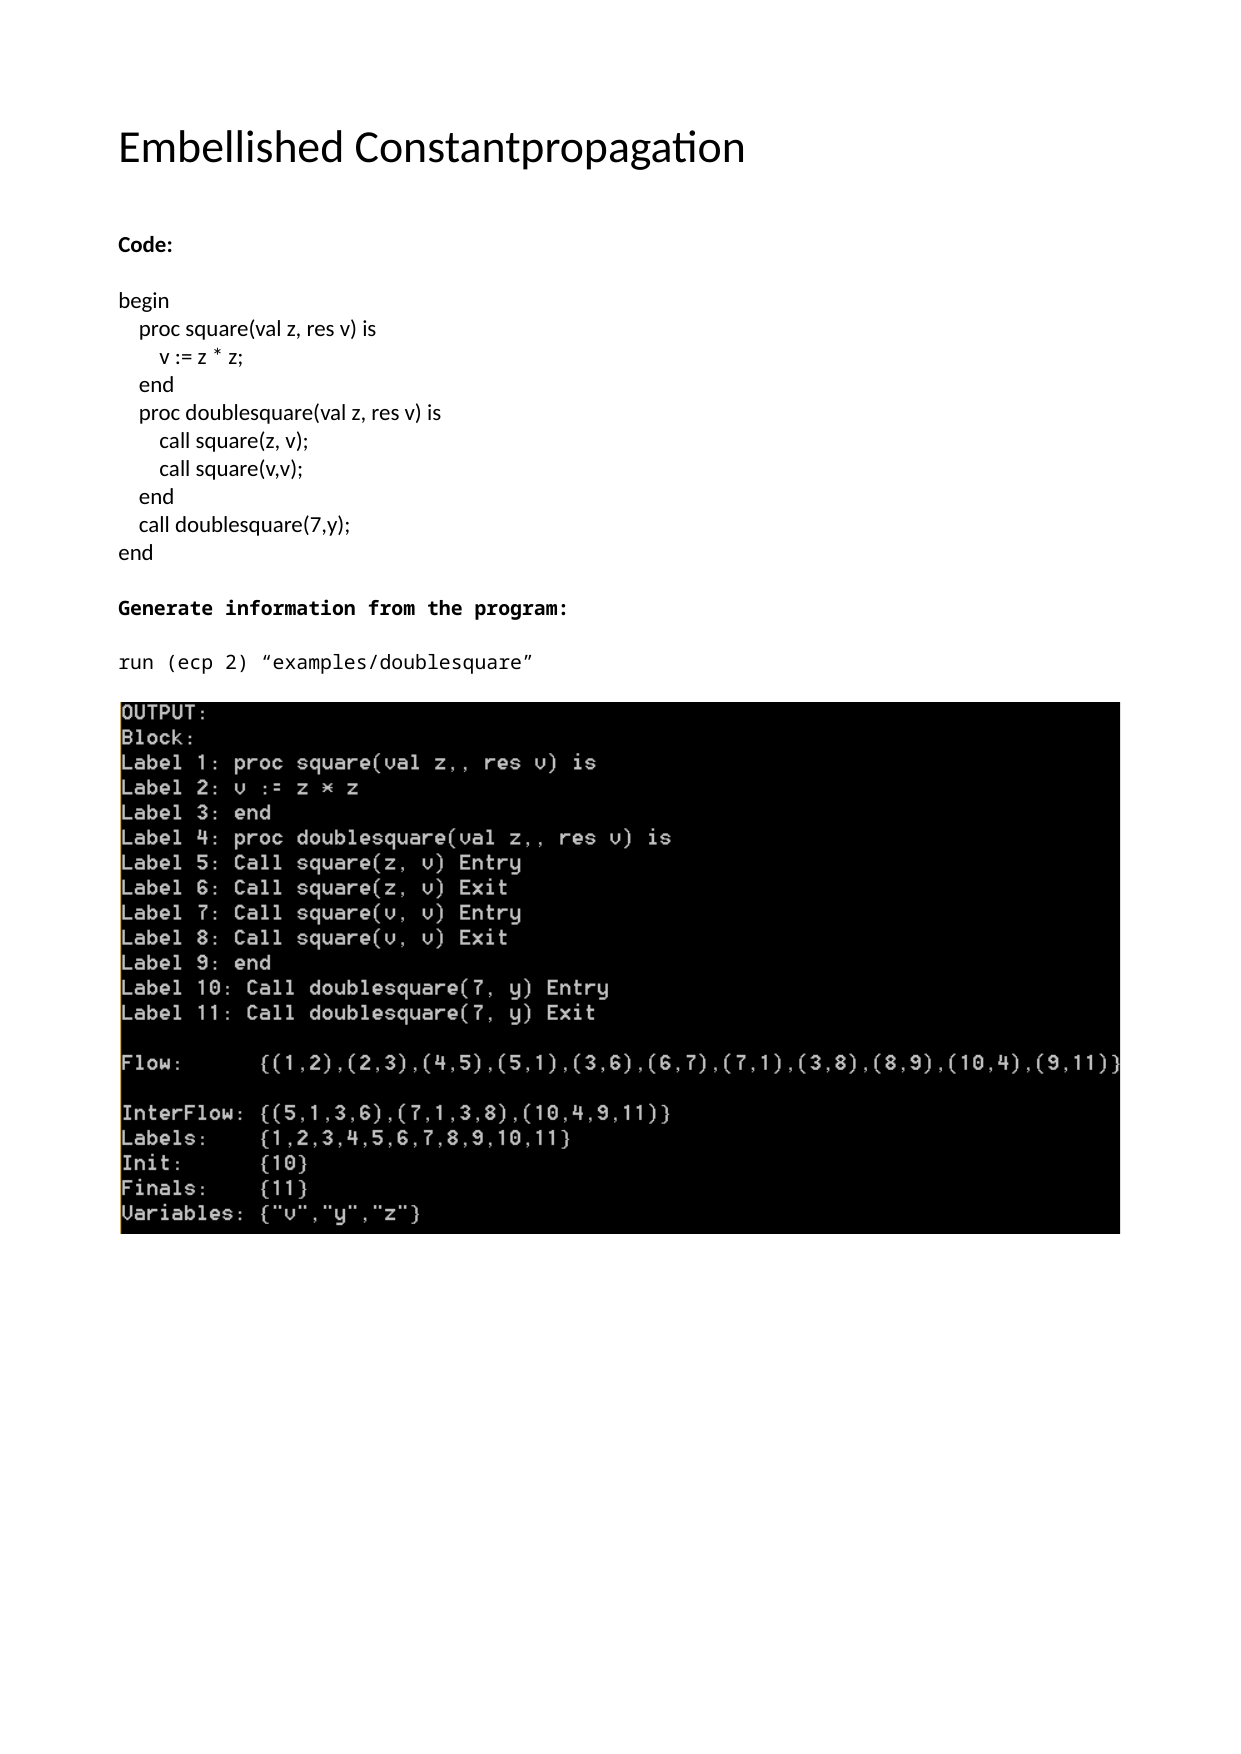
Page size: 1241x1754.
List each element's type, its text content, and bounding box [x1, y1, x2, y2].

text proc square(val z, res v) is [118, 314, 1122, 342]
text end [118, 482, 1122, 510]
text call doublesquare(7,y); [118, 510, 1122, 538]
text Generate information from the program: [118, 594, 1122, 621]
text call square(v,v); [118, 454, 1122, 482]
text call square(z, v); [118, 426, 1122, 454]
text end [118, 538, 1122, 566]
text v := z * z; [118, 342, 1122, 370]
text Embellished Constantpropagation [118, 118, 1122, 174]
text end [118, 370, 1122, 398]
text run (ecp 2) “examples/doublesquare” [118, 648, 1122, 675]
picture [120, 702, 1121, 1234]
text Code: [118, 230, 1122, 258]
text begin [118, 286, 1122, 314]
text proc doublesquare(val z, res v) is [118, 398, 1122, 426]
